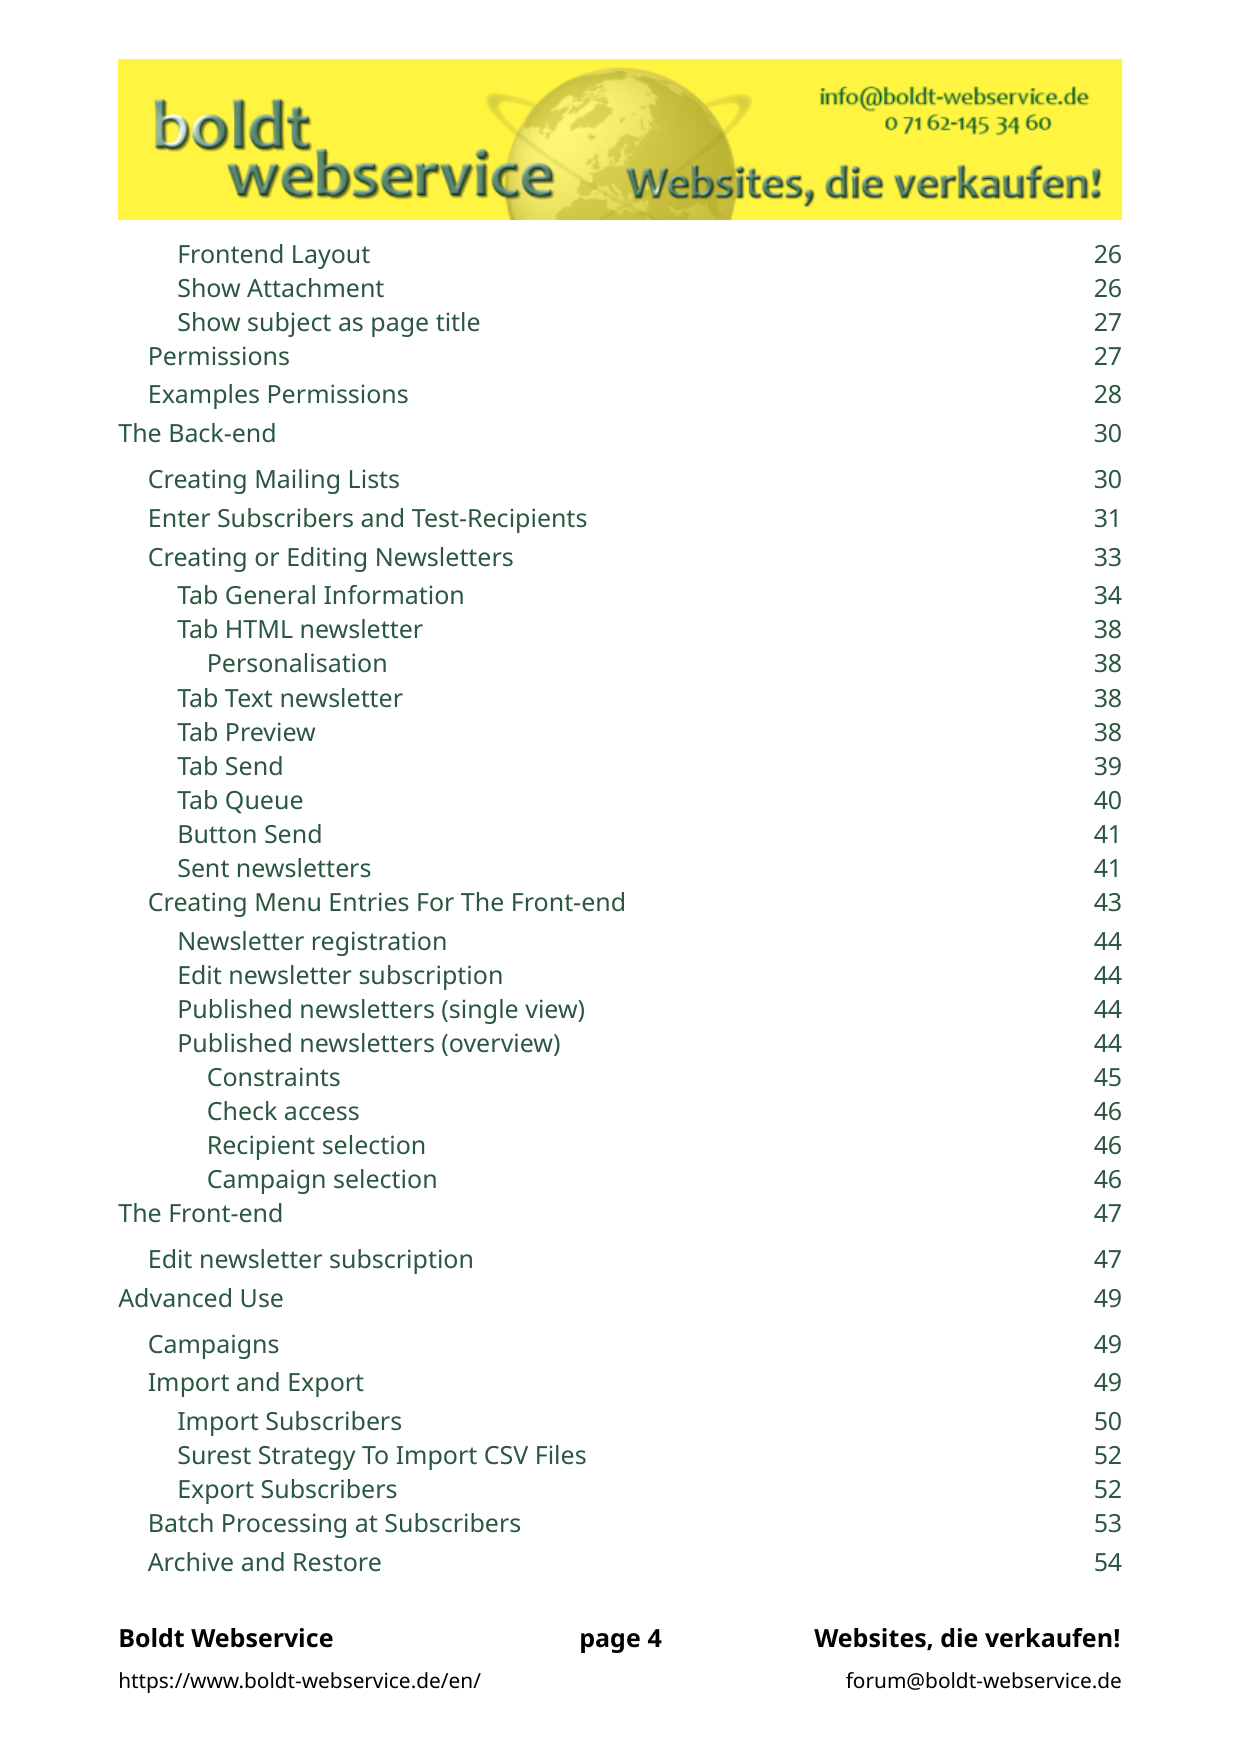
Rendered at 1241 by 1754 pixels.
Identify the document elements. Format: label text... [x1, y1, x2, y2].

text Import and Export 49 [148, 1365, 1122, 1399]
text Tab HTML newsletter 38 [177, 612, 1122, 646]
text Tab Text newsletter 38 [177, 680, 1122, 714]
text Enter Subscribers and Test-Recipients 31 [148, 501, 1122, 534]
text Edit newsletter subscription 44 [177, 957, 1122, 991]
text Recipient selection 46 [207, 1128, 1122, 1162]
text Campaign selection 46 [207, 1162, 1122, 1196]
text Constraints 45 [207, 1059, 1122, 1094]
text Tab General Information 34 [177, 578, 1122, 612]
text Sent newsletters 41 [177, 851, 1122, 884]
text Archive and Restore 54 [148, 1545, 1122, 1579]
text Export Subscribers 52 [177, 1472, 1122, 1506]
text Tab Preview 38 [177, 714, 1122, 748]
text The Front-end 47 [118, 1196, 1122, 1230]
text Frontend Layout 26 [177, 236, 1122, 270]
text Button Send 41 [177, 816, 1122, 851]
text Advanced Use 49 [118, 1280, 1122, 1314]
text Import Subscribers 50 [177, 1404, 1122, 1438]
text Examples Permissions 28 [148, 377, 1122, 411]
text Published newsletters (single view) 44 [177, 991, 1122, 1026]
text Personalisation 38 [207, 646, 1122, 680]
text Creating or Editing Newsletters 33 [148, 539, 1122, 573]
text Published newsletters (overview) 44 [177, 1026, 1122, 1059]
picture [118, 59, 1123, 220]
text Batch Processing at Subscribers 53 [148, 1506, 1122, 1540]
text Permissions 27 [148, 338, 1122, 372]
text Tab Queue 40 [177, 782, 1122, 816]
text Check access 46 [207, 1094, 1122, 1128]
text Creating Mailing Lists 30 [148, 462, 1122, 496]
text The Back-end 30 [118, 416, 1122, 450]
text Show Attachment 26 [177, 270, 1122, 304]
text Edit newsletter subscription 47 [148, 1242, 1122, 1276]
text Show subject as page title 27 [177, 304, 1122, 338]
text Creating Menu Entries For The Front-end 43 [148, 884, 1122, 919]
text Campaigns 49 [148, 1326, 1122, 1360]
text Tab Send 39 [177, 748, 1122, 782]
text Newsletter registration 44 [177, 923, 1122, 957]
text Surest Strategy To Import CSV Files 52 [177, 1438, 1122, 1472]
